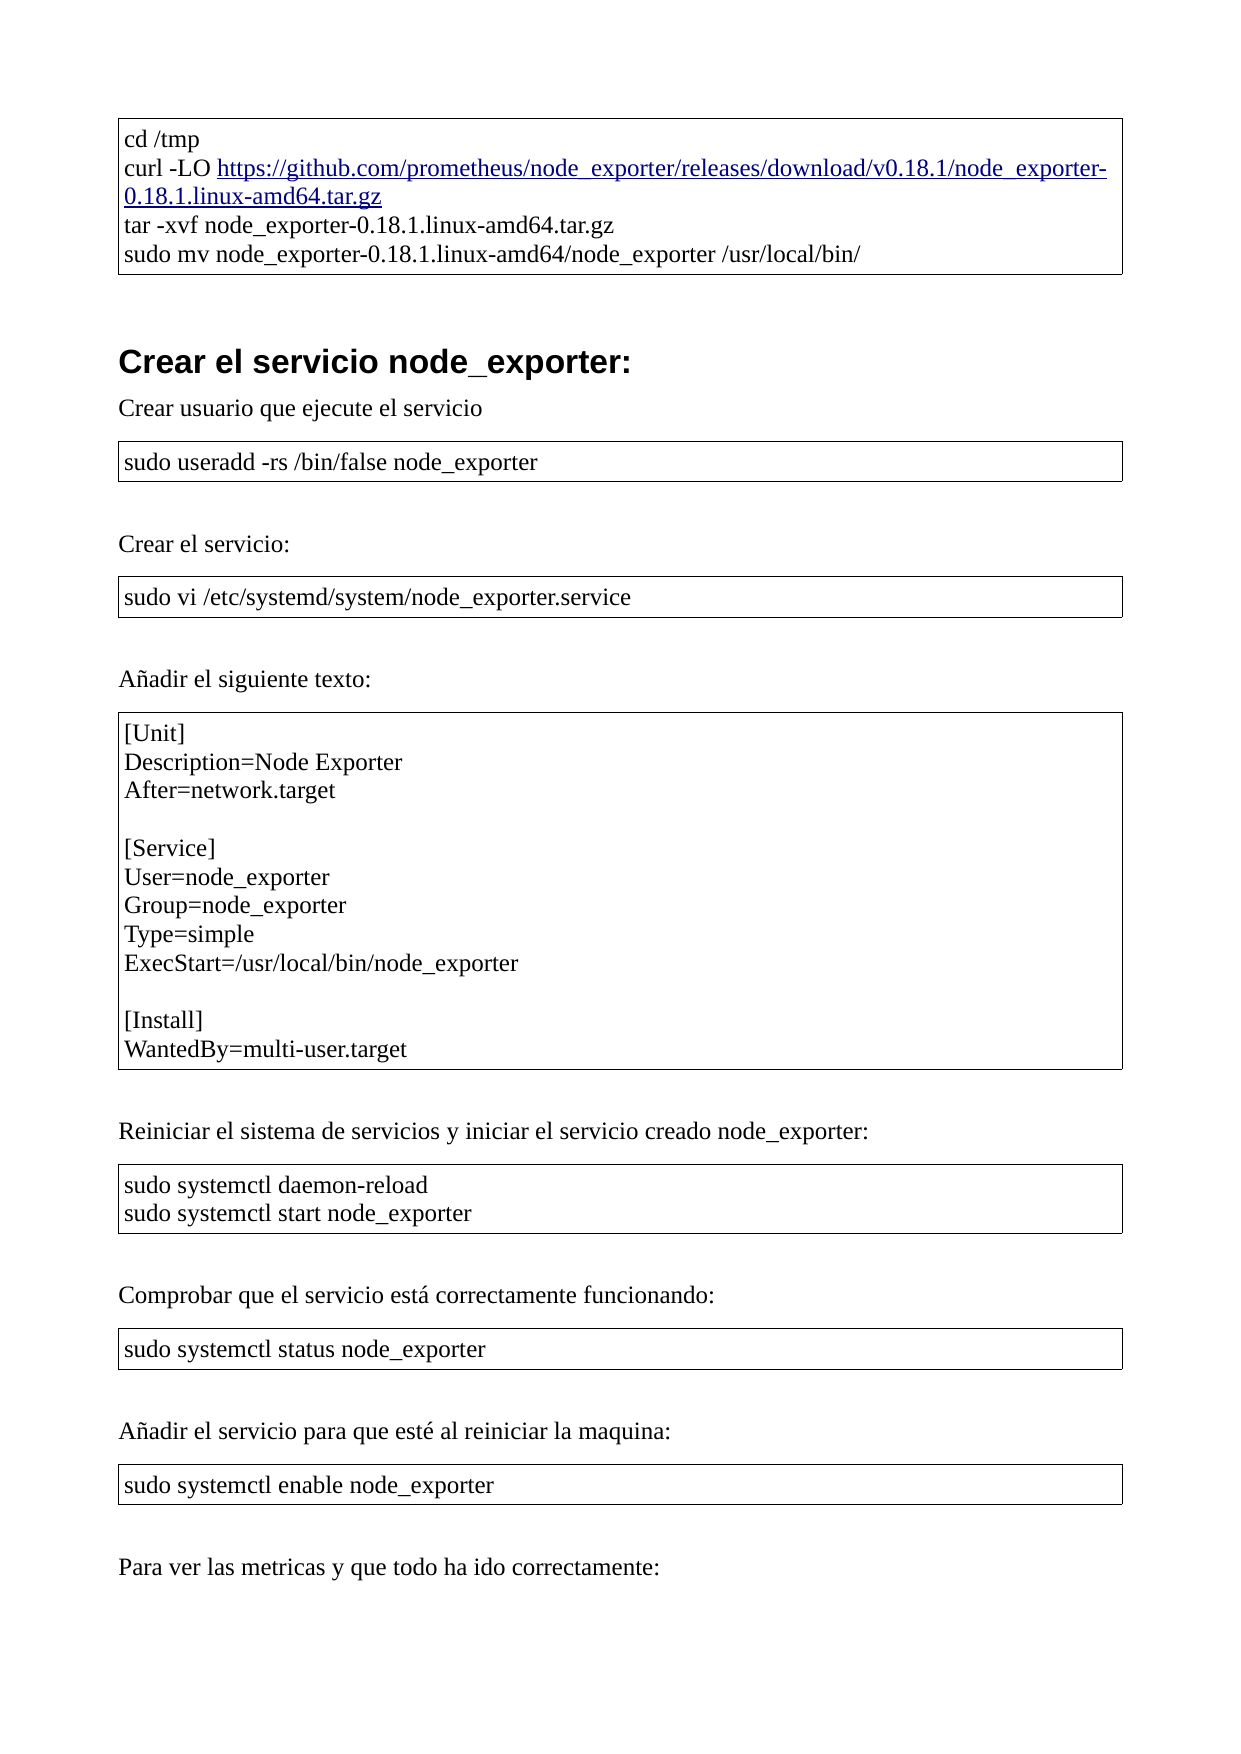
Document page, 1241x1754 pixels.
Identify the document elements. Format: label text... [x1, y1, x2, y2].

table_header sudo systemctl enable node_exporter [119, 1465, 1122, 1504]
table_header sudo systemctl status node_exporter [119, 1329, 1122, 1368]
table_header sudo vi /etc/systemd/system/node_exporter.service [119, 577, 1122, 617]
text Para ver las metricas y que todo ha ido correctamente: [118, 1552, 1122, 1581]
subtitle Crear el servicio node_exporter: [118, 342, 1122, 381]
text Comprobar que el servicio está correctamente funcionando: [118, 1281, 1122, 1309]
table_header sudo useradd -rs /bin/false node_exporter [119, 442, 1122, 481]
text Añadir el servicio para que esté al reiniciar la maquina: [118, 1416, 1122, 1445]
table_header cd /tmp curl -LO https://github.com/prometheus/node_exporter/releases/download/v0.18.1/node_exporter-0.18.1.linux-amd64.tar.gz tar -xvf node_exporter-0.18.1.linux-amd64.tar.gz sudo mv node_exporter-0.18.1.linux-amd64/node_exporter /usr/local/bin/ [119, 119, 1122, 273]
text Añadir el siguiente texto: [118, 664, 1122, 693]
text Crear el servicio: [118, 529, 1122, 557]
text Crear usuario que ejecute el servicio [118, 393, 1122, 422]
table_header [Unit] Description=Node Exporter After=network.target [Service] User=node_exporter Group=node_exporter Type=simple ExecStart=/usr/local/bin/node_exporter [Install] WantedBy=multi-user.target [119, 713, 1122, 1068]
table_header sudo systemctl daemon-reload sudo systemctl start node_exporter [119, 1165, 1122, 1233]
text Reiniciar el sistema de servicios y iniciar el servicio creado node_exporter: [118, 1116, 1122, 1145]
